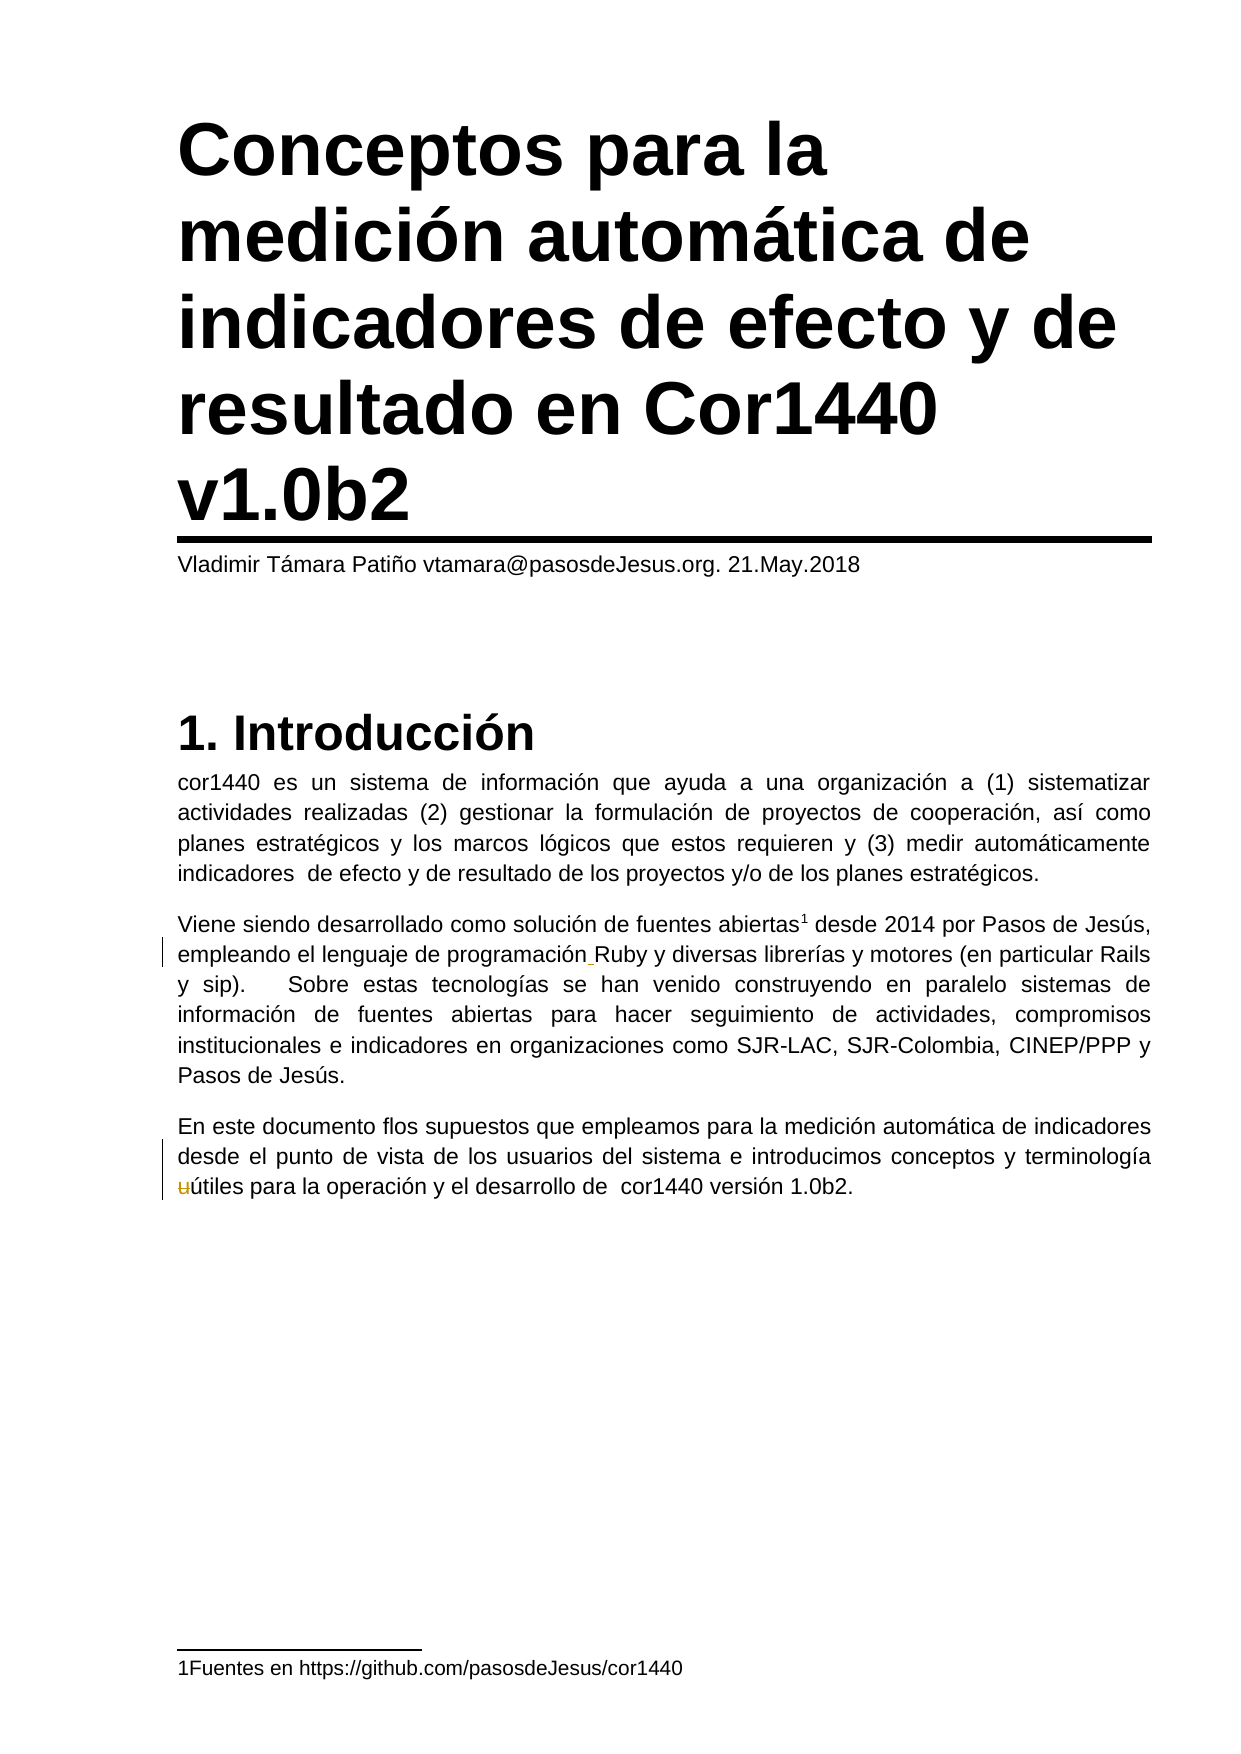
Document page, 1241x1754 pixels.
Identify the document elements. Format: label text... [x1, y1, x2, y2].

text Fuentes en https://github.com/pasosdeJesus/cor1440 [177, 1656, 1152, 1680]
text Conceptos para la medición automática de indicadores de efecto y de resultado en Cor1440 v1.0b2 [177, 105, 1152, 536]
text En este documento flos supuestos que empleamos para la medición automática de indicadores desde el punto de vista de los usuarios del sistema e introducimos conceptos y terminología útiles para la operación y el desarrollo de cor1440 versión 1.0b2. [177, 1113, 1152, 1199]
text 1. Introducción [177, 703, 1152, 761]
text Viene siendo desarrollado como solución de fuentes abiertas desde 2014 por Pasos de Jesús, empleando el lenguaje de programación Ruby y diversas librerías y motores (en particular Rails y sip). Sobre estas tecnologías se han venido construyendo en paralelo sistemas de información de fuentes abiertas para hacer seguimiento de actividades, compromisos institucionales e indicadores en organizaciones como SJR-LAC, SJR-Colombia, CINEP/PPP y Pasos de Jesús. [177, 911, 1152, 1088]
text cor1440 es un sistema de información que ayuda a una organización a (1) sistematizar actividades realizadas (2) gestionar la formulación de proyectos de cooperación, así como planes estratégicos y los marcos lógicos que estos requieren y (3) medir automáticamente indicadores de efecto y de resultado de los proyectos y/o de los planes estratégicos. [177, 769, 1152, 886]
text Vladimir Támara Patiño vtamara@pasosdeJesus.org. 21.May.2018 [177, 551, 1152, 577]
